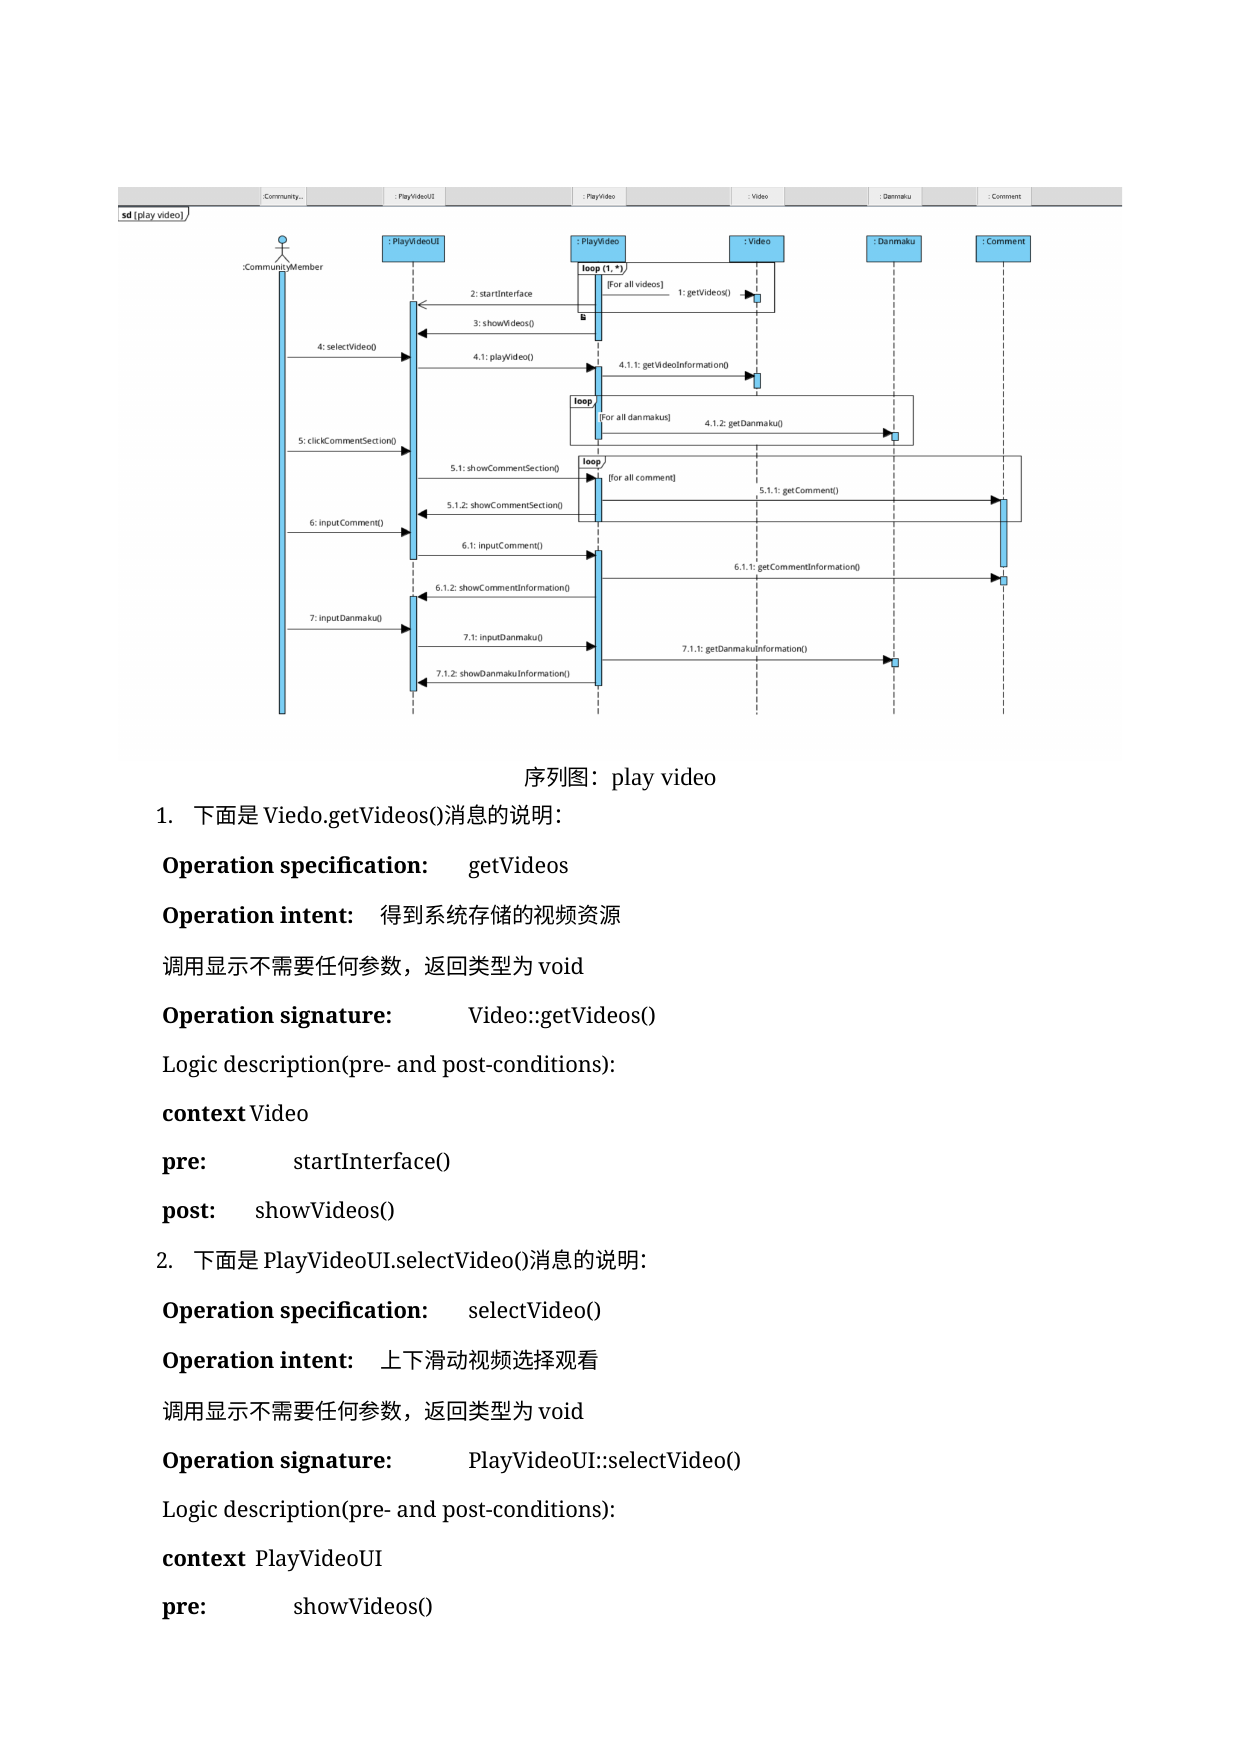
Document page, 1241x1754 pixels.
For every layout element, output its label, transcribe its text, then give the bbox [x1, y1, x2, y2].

text Logic description(pre- and post-conditions): [118, 1049, 1122, 1079]
text Operation specification: selectVideo() [118, 1294, 1122, 1324]
text 调用显示不需要任何参数，返回类型为void [118, 949, 1122, 981]
text Logic description(pre- and post-conditions): [118, 1494, 1122, 1524]
list 下面是PlayVideoUI.selectVideo()消息的说明： [156, 1243, 1122, 1275]
text context PlayVideoUI [118, 1543, 1122, 1572]
text Operation specification: getVideos [118, 849, 1122, 879]
picture [118, 187, 1123, 761]
text 序列图：play video [118, 761, 1122, 792]
text pre: startInterface() [118, 1146, 1122, 1176]
text Operation intent: 得到系统存储的视频资源 [118, 898, 1122, 930]
text post: showVideos() [118, 1195, 1122, 1225]
text Operation signature: Video::getVideos() [118, 1000, 1122, 1030]
text context Video [118, 1098, 1122, 1127]
list 下面是Viedo.getVideos()消息的说明： [156, 798, 1122, 830]
text Operation intent: 上下滑动视频选择观看 [118, 1343, 1122, 1375]
text Operation signature: PlayVideoUI::selectVideo() [118, 1445, 1122, 1475]
text 调用显示不需要任何参数，返回类型为void [118, 1394, 1122, 1426]
text pre: showVideos() [118, 1591, 1122, 1621]
